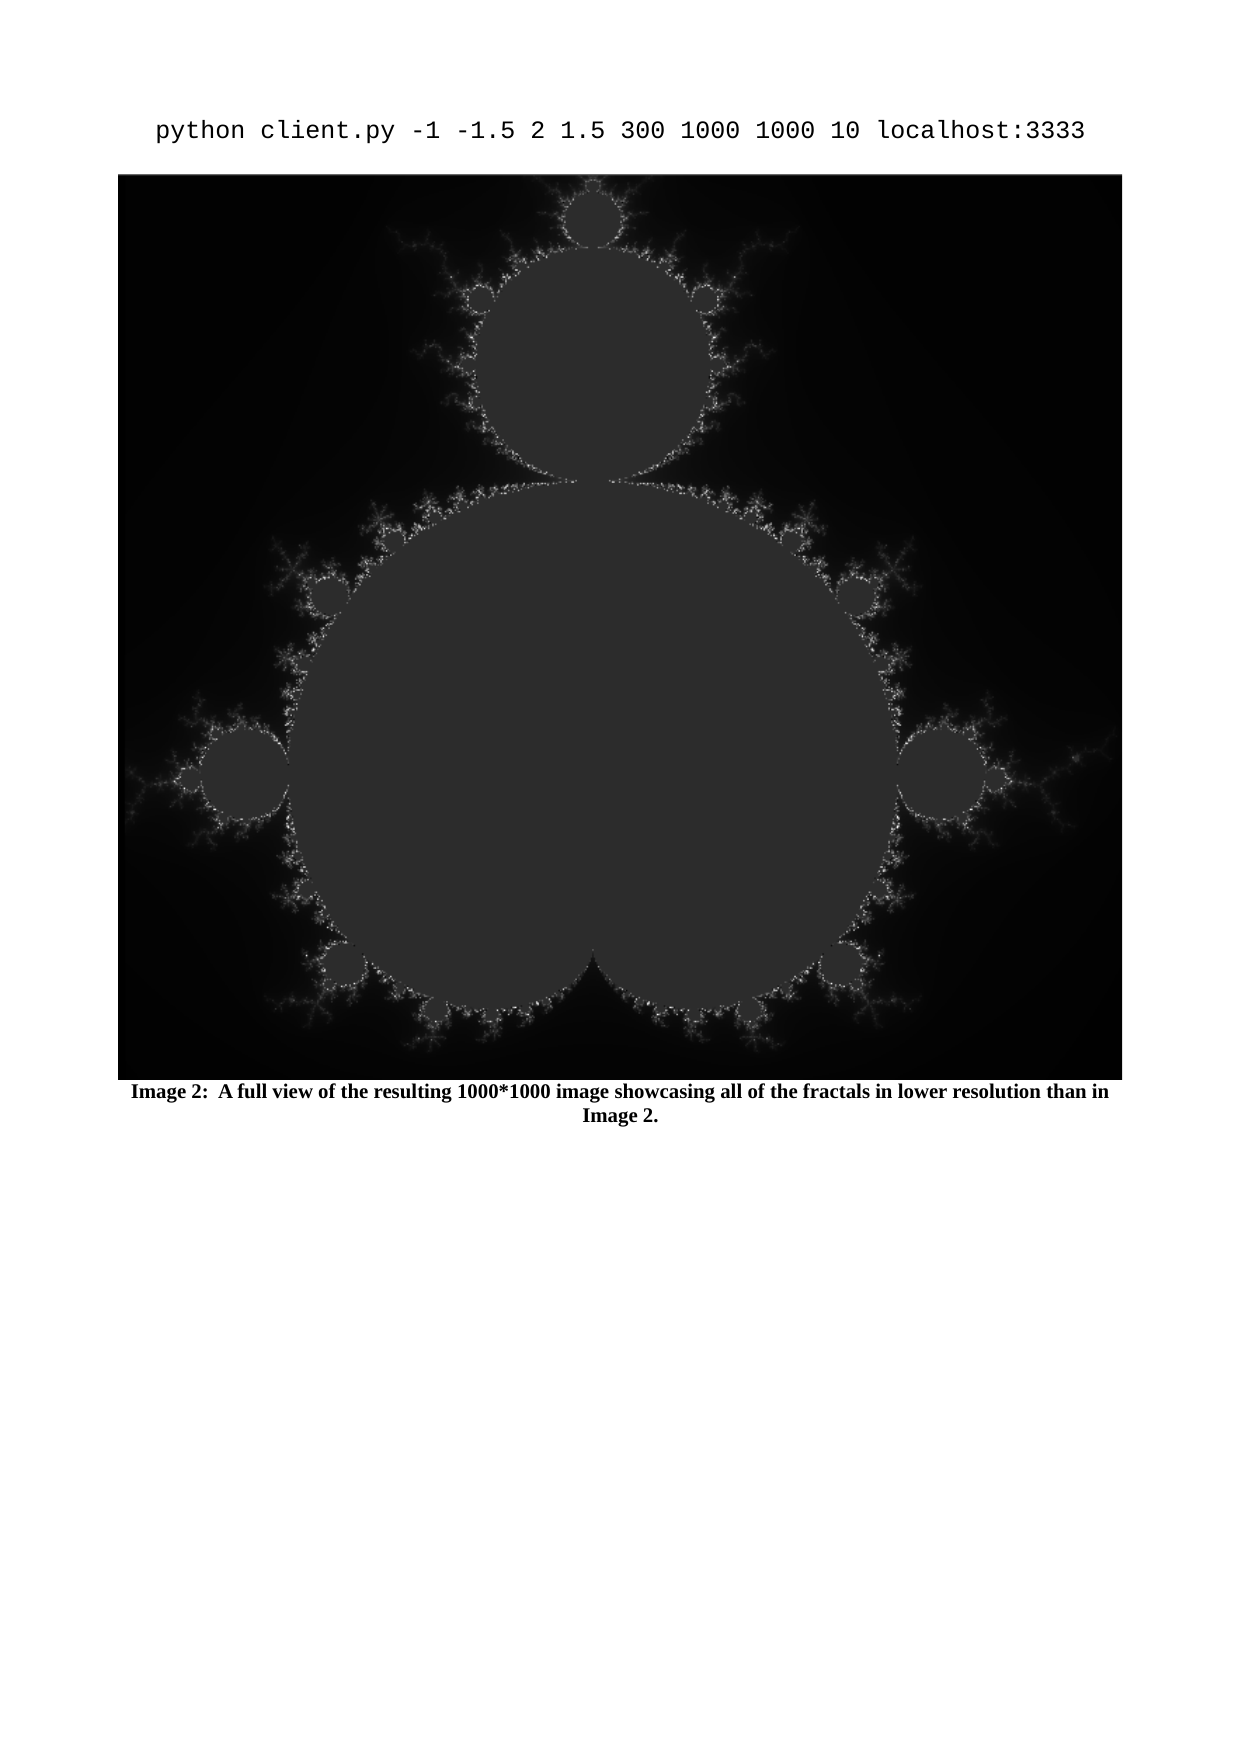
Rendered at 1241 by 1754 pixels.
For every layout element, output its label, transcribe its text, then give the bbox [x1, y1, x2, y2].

text Image 2: A full view of the resulting 1000*1000 image showcasing all of the fractals in lower resolution than in Image 2. [118, 1080, 1122, 1127]
text python client.py -1 -1.5 2 1.5 300 1000 1000 10 localhost:3333 [118, 118, 1122, 146]
picture [118, 174, 1123, 1080]
